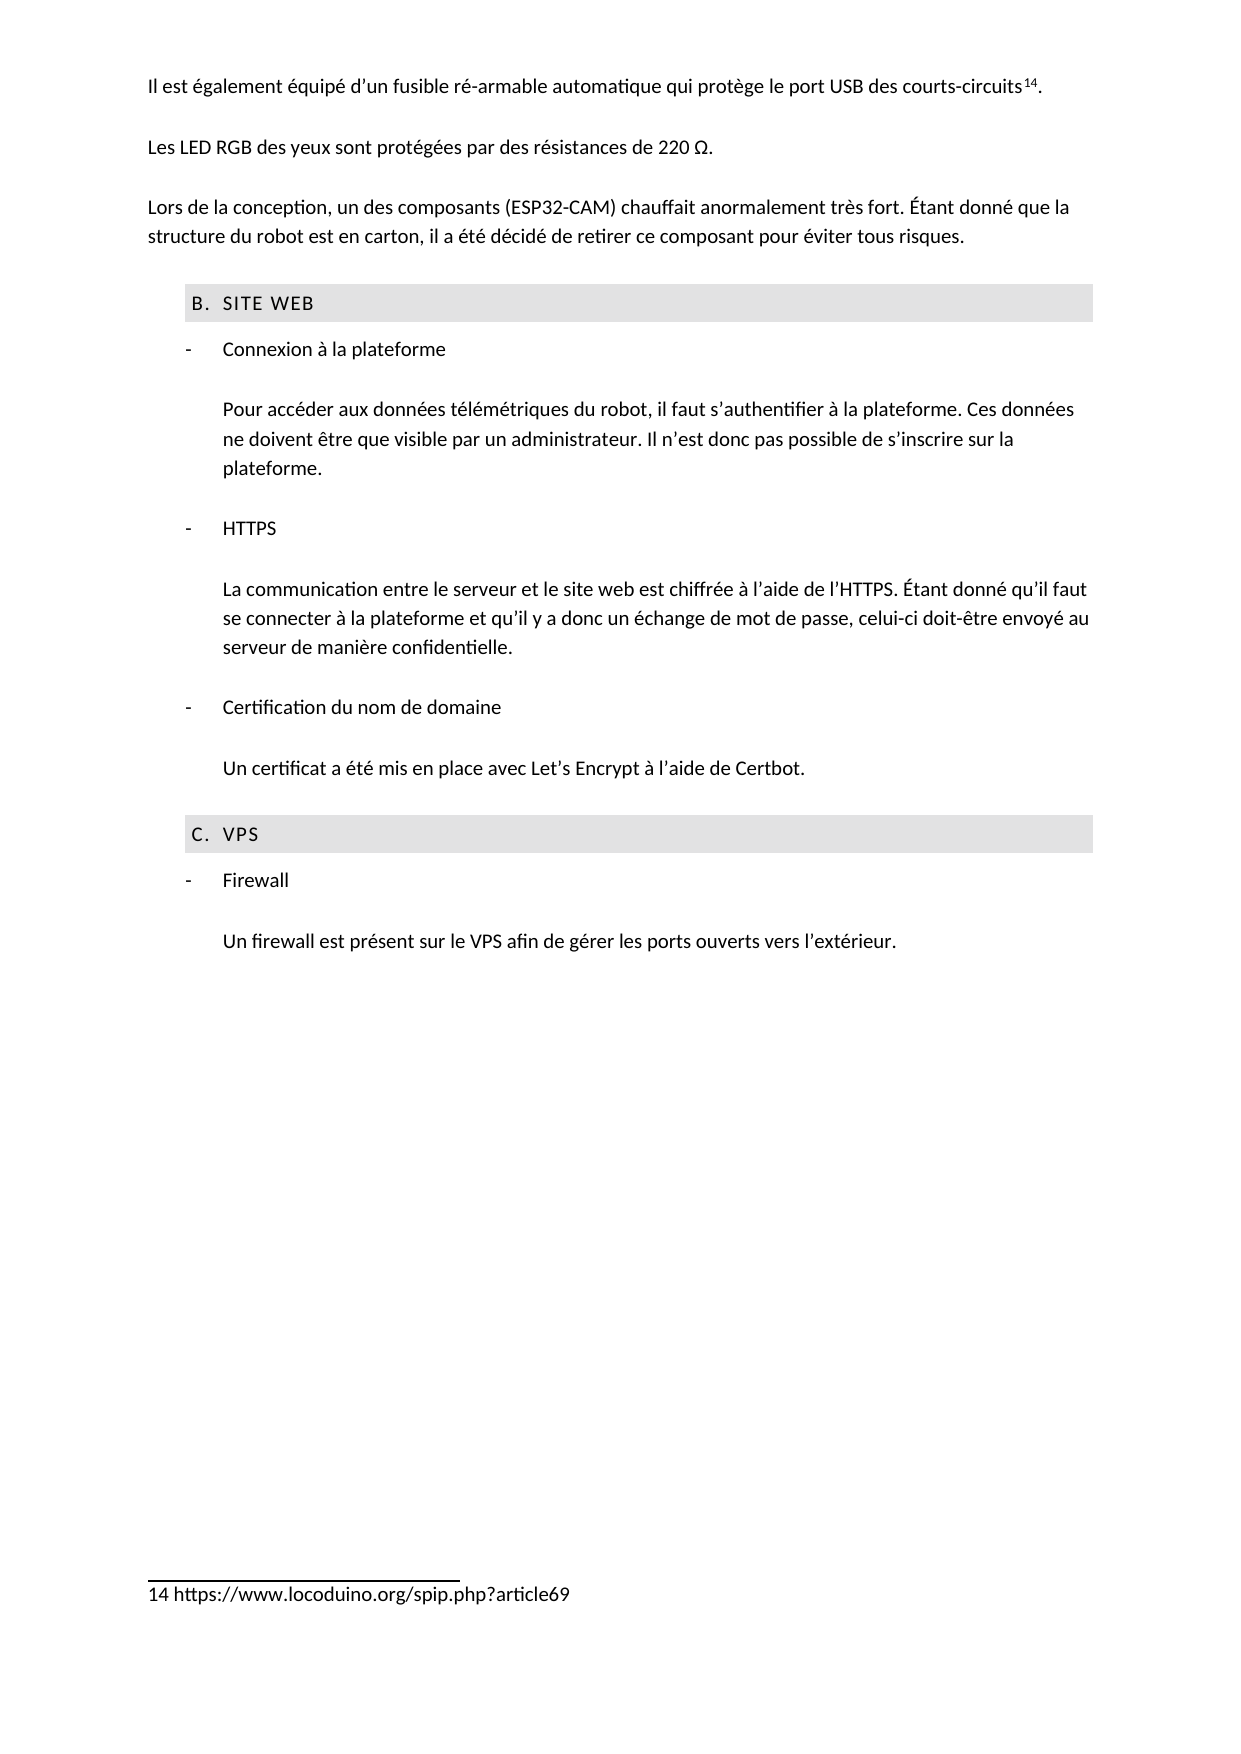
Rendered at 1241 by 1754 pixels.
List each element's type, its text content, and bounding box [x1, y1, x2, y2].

text Il est également équipé d’un fusible ré-armable automatique qui protège le port USB des courts-circuits. [148, 74, 1093, 99]
list Connexion à la plateforme [185, 336, 1093, 362]
list Firewall [185, 867, 1093, 893]
text Un firewall est présent sur le VPS afin de gérer les ports ouverts vers l’extérieur. [223, 928, 1093, 953]
list HTTPS [185, 515, 1093, 541]
text Lors de la conception, un des composants (ESP32-CAM) chauffait anormalement très fort. Étant donné que la structure du robot est en carton, il a été décidé de retirer ce composant pour éviter tous risques. [148, 194, 1093, 249]
text https://www.locoduino.org/spip.php?article69 [148, 1581, 1093, 1606]
list La communication entre le serveur et le site web est chiffrée à l’aide de l’HTTPS. Étant donné qu’il faut se connecter à la plateforme et qu’il y a donc un échange de mot de passe, celui-ci doit-être envoyé au serveur de manière confidentielle. [223, 576, 1093, 659]
list Certification du nom de domaine [185, 694, 1093, 720]
list SITE weB [191, 290, 1086, 316]
list Un certificat a été mis en place avec Let’s Encrypt à l’aide de Certbot. [223, 755, 1093, 780]
list Pour accéder aux données télémétriques du robot, il faut s’authentifier à la plateforme. Ces données ne doivent être que visible par un administrateur. Il n’est donc pas possible de s’inscrire sur la plateforme. [223, 397, 1093, 480]
list VPS [191, 822, 1086, 847]
text Les LED RGB des yeux sont protégées par des résistances de 220 Ω. [148, 134, 1093, 159]
